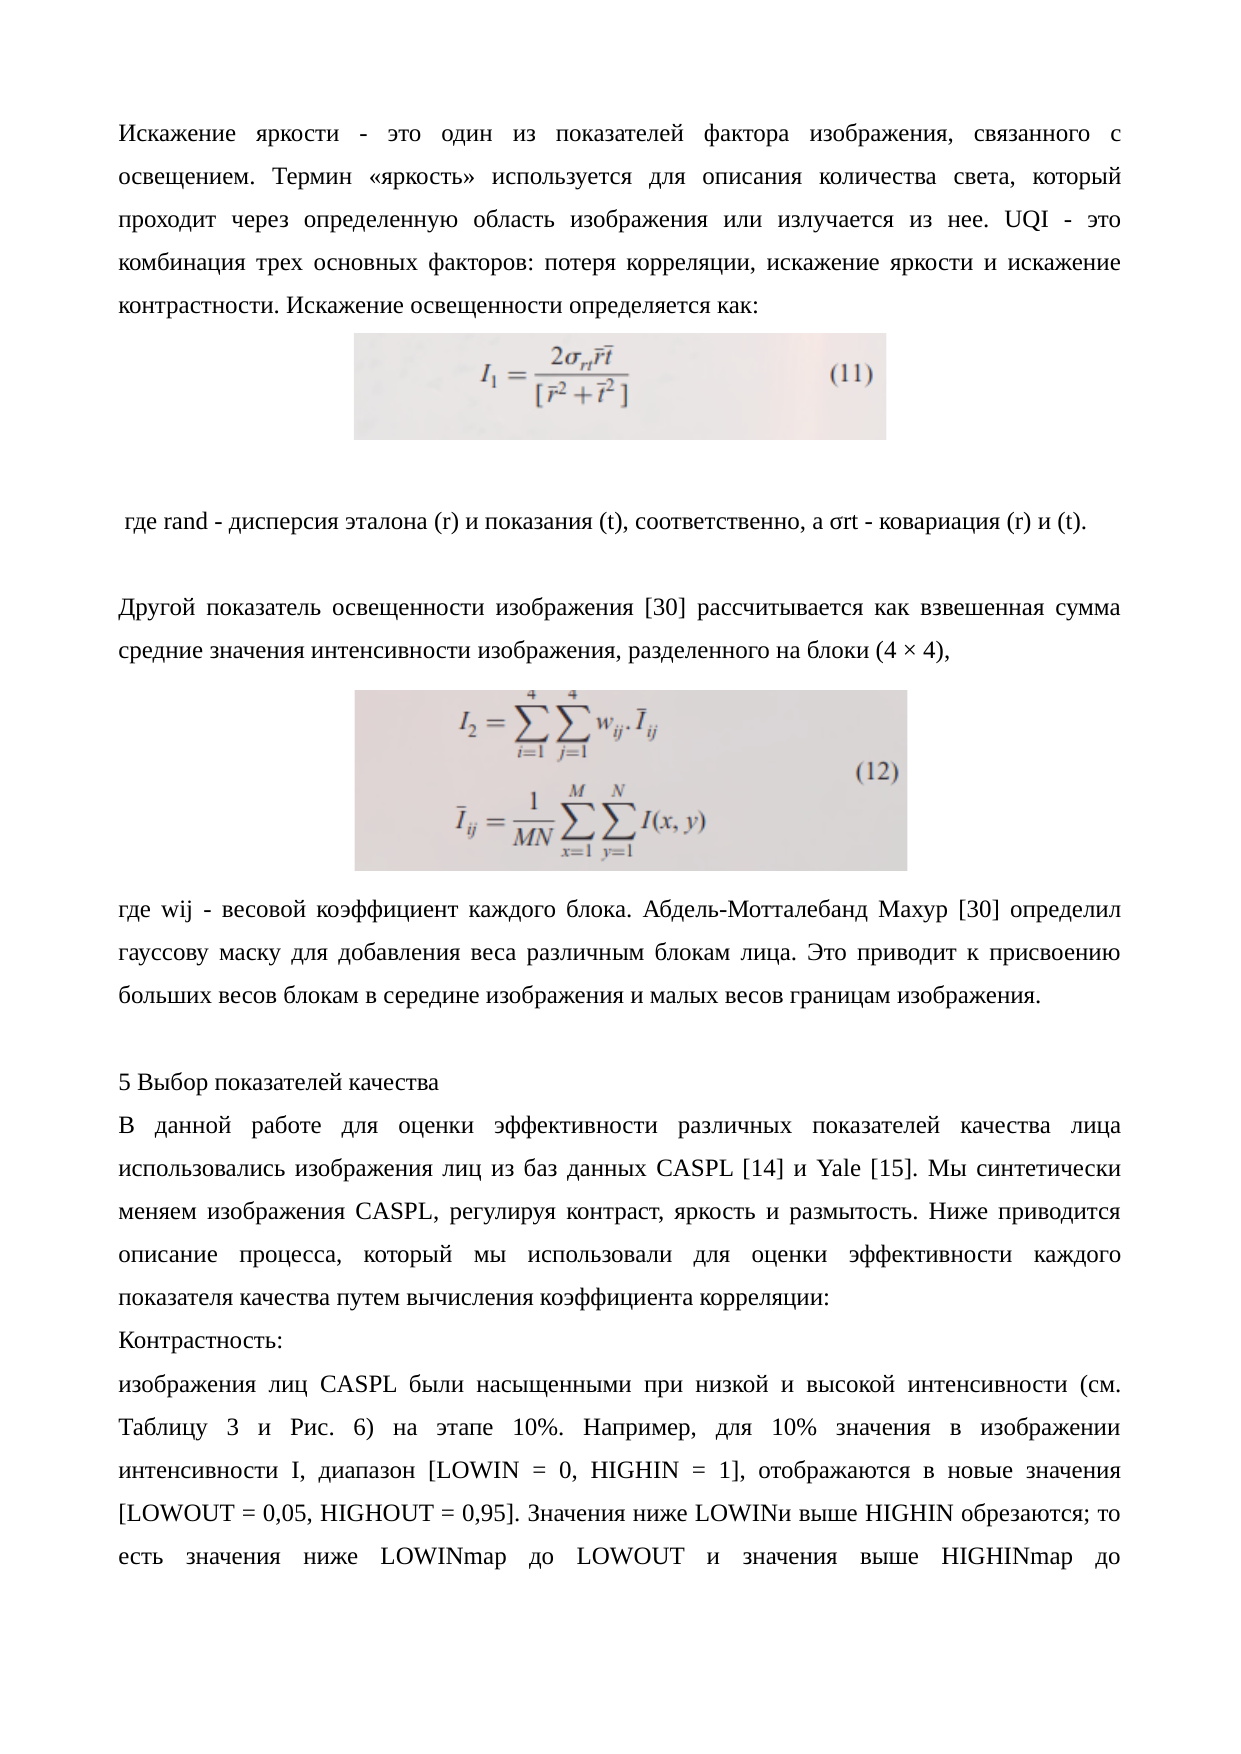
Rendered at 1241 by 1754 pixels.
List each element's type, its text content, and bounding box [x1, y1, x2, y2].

picture [354, 690, 908, 871]
text где wij - весовой коэффициент каждого блока. Абдель-Мотталебанд Махур [30] определил гауссову маску для добавления веса различным блокам лица. Это приводит к присвоению больших весов блокам в середине изображения и малых весов границам изображения. [118, 894, 1122, 1009]
text Искажение яркости - это один из показателей фактора изображения, связанного с освещением. Термин «яркость» используется для описания количества света, который проходит через определенную область изображения или излучается из нее. UQI - это комбинация трех основных факторов: потеря корреляции, искажение яркости и искажение контрастности. Искажение освещенности определяется как: [118, 118, 1122, 319]
text изображения лиц CASPL были насыщенными при низкой и высокой интенсивности (см. Таблицу 3 и Рис. 6) на этапе 10%. Например, для 10% значения в изображении интенсивности I, диапазон [LOWIN = 0, HIGHIN = 1], отображаются в новые значения [LOWOUT = 0,05, HIGHOUT = 0,95]. Значения ниже LOWINи выше HIGHIN обрезаются; то есть значения ниже LOWINmap до LOWOUT и значения выше HIGHINmap до [118, 1369, 1122, 1570]
picture [353, 333, 887, 440]
text Контрастность: [118, 1326, 1122, 1354]
text где rand - дисперсия эталона (r) и показания (t), соответственно, а σrt - ковариация (r) и (t). [118, 506, 1122, 535]
text 5 Выбор показателей качества [118, 1067, 1122, 1096]
text В данной работе для оценки эффективности различных показателей качества лица использовались изображения лиц из баз данных CASPL [14] и Yale [15]. Мы синтетически меняем изображения CASPL, регулируя контраст, яркость и размытость. Ниже приводится описание процесса, который мы использовали для оценки эффективности каждого показателя качества путем вычисления коэффициента корреляции: [118, 1110, 1122, 1311]
text Другой показатель освещенности изображения [30] рассчитывается как взвешенная сумма средние значения интенсивности изображения, разделенного на блоки (4 × 4), [118, 592, 1122, 664]
